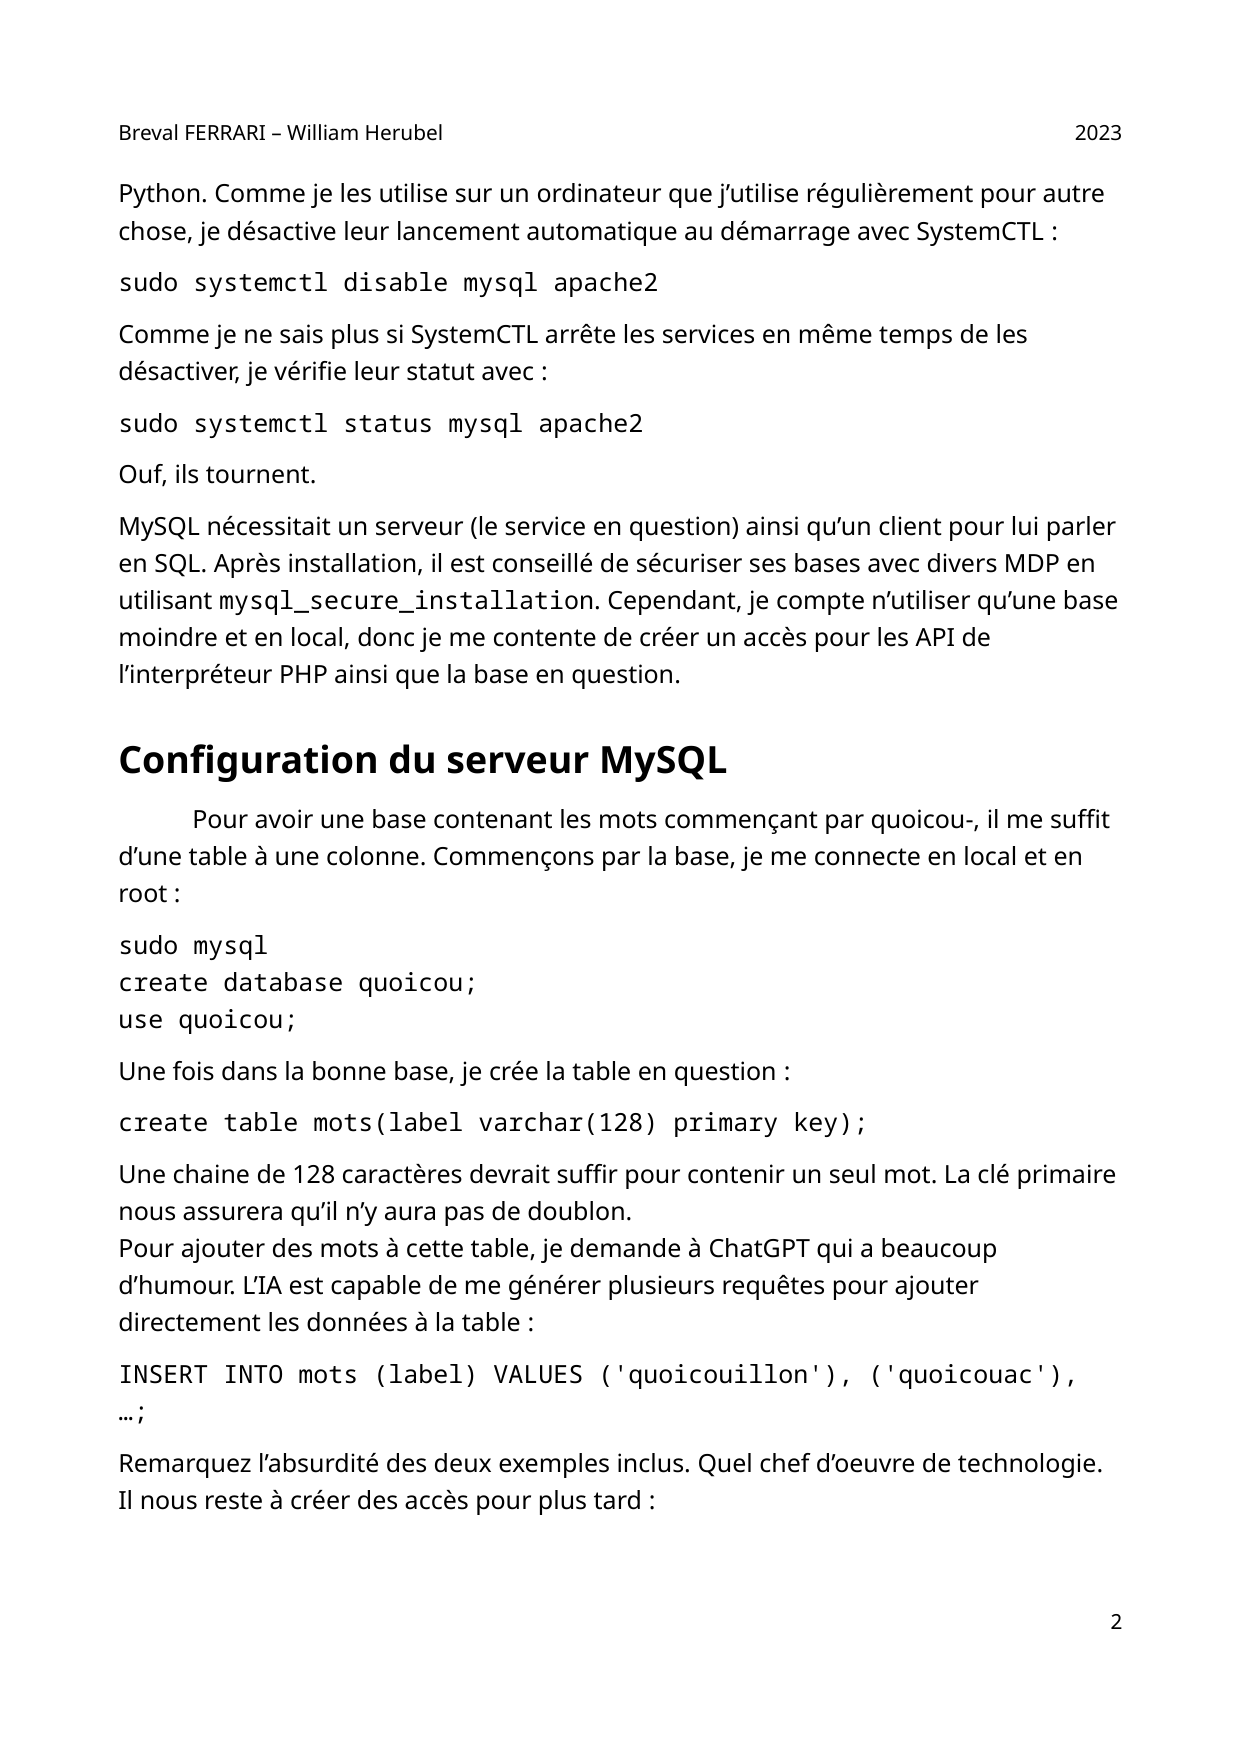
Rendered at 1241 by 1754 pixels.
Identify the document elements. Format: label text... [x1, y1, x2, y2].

text Ouf, ils tournent. [118, 457, 1122, 491]
text Remarquez l’absurdité des deux exemples inclus. Quel chef d’oeuvre de technologie. Il nous reste à créer des accès pour plus tard : [118, 1445, 1122, 1517]
subtitle Configuration du serveur MySQL [118, 733, 1122, 784]
text sudo systemctl disable mysql apache2 [118, 265, 1122, 299]
text INSERT INTO mots (label) VALUES ('quoicouillon'), ('quoicouac'), …; [118, 1357, 1122, 1428]
text sudo mysql create database quoicou; use quoicou; [118, 927, 1122, 1036]
text MySQL nécessitait un serveur (le service en question) ainsi qu’un client pour lui parler en SQL. Après installation, il est conseillé de sécuriser ses bases avec divers MDP en utilisant mysql_secure_installation. Cependant, je compte n’utiliser qu’une base moindre et en local, donc je me contente de créer un accès pour les API de l’interpréteur PHP ainsi que la base en question. [118, 508, 1122, 691]
text Python. Comme je les utilise sur un ordinateur que j’utilise régulièrement pour autre chose, je désactive leur lancement automatique au démarrage avec SystemCTL : [118, 176, 1122, 247]
text Pour avoir une base contenant les mots commençant par quoicou-, il me suffit d’une table à une colonne. Commençons par la base, je me connecte en local et en root : [118, 802, 1122, 910]
text create table mots(label varchar(128) primary key); [118, 1105, 1122, 1139]
text Comme je ne sais plus si SystemCTL arrête les services en même temps de les désactiver, je vérifie leur statut avec : [118, 316, 1122, 388]
text sudo systemctl status mysql apache2 [118, 405, 1122, 439]
text Une fois dans la bonne base, je crée la table en question : [118, 1053, 1122, 1087]
text Une chaine de 128 caractères devrait suffir pour contenir un seul mot. La clé primaire nous assurera qu’il n’y aura pas de doublon. Pour ajouter des mots à cette table, je demande à ChatGPT qui a beaucoup d’humour. L’IA est capable de me générer plusieurs requêtes pour ajouter directement les données à la table : [118, 1157, 1122, 1339]
